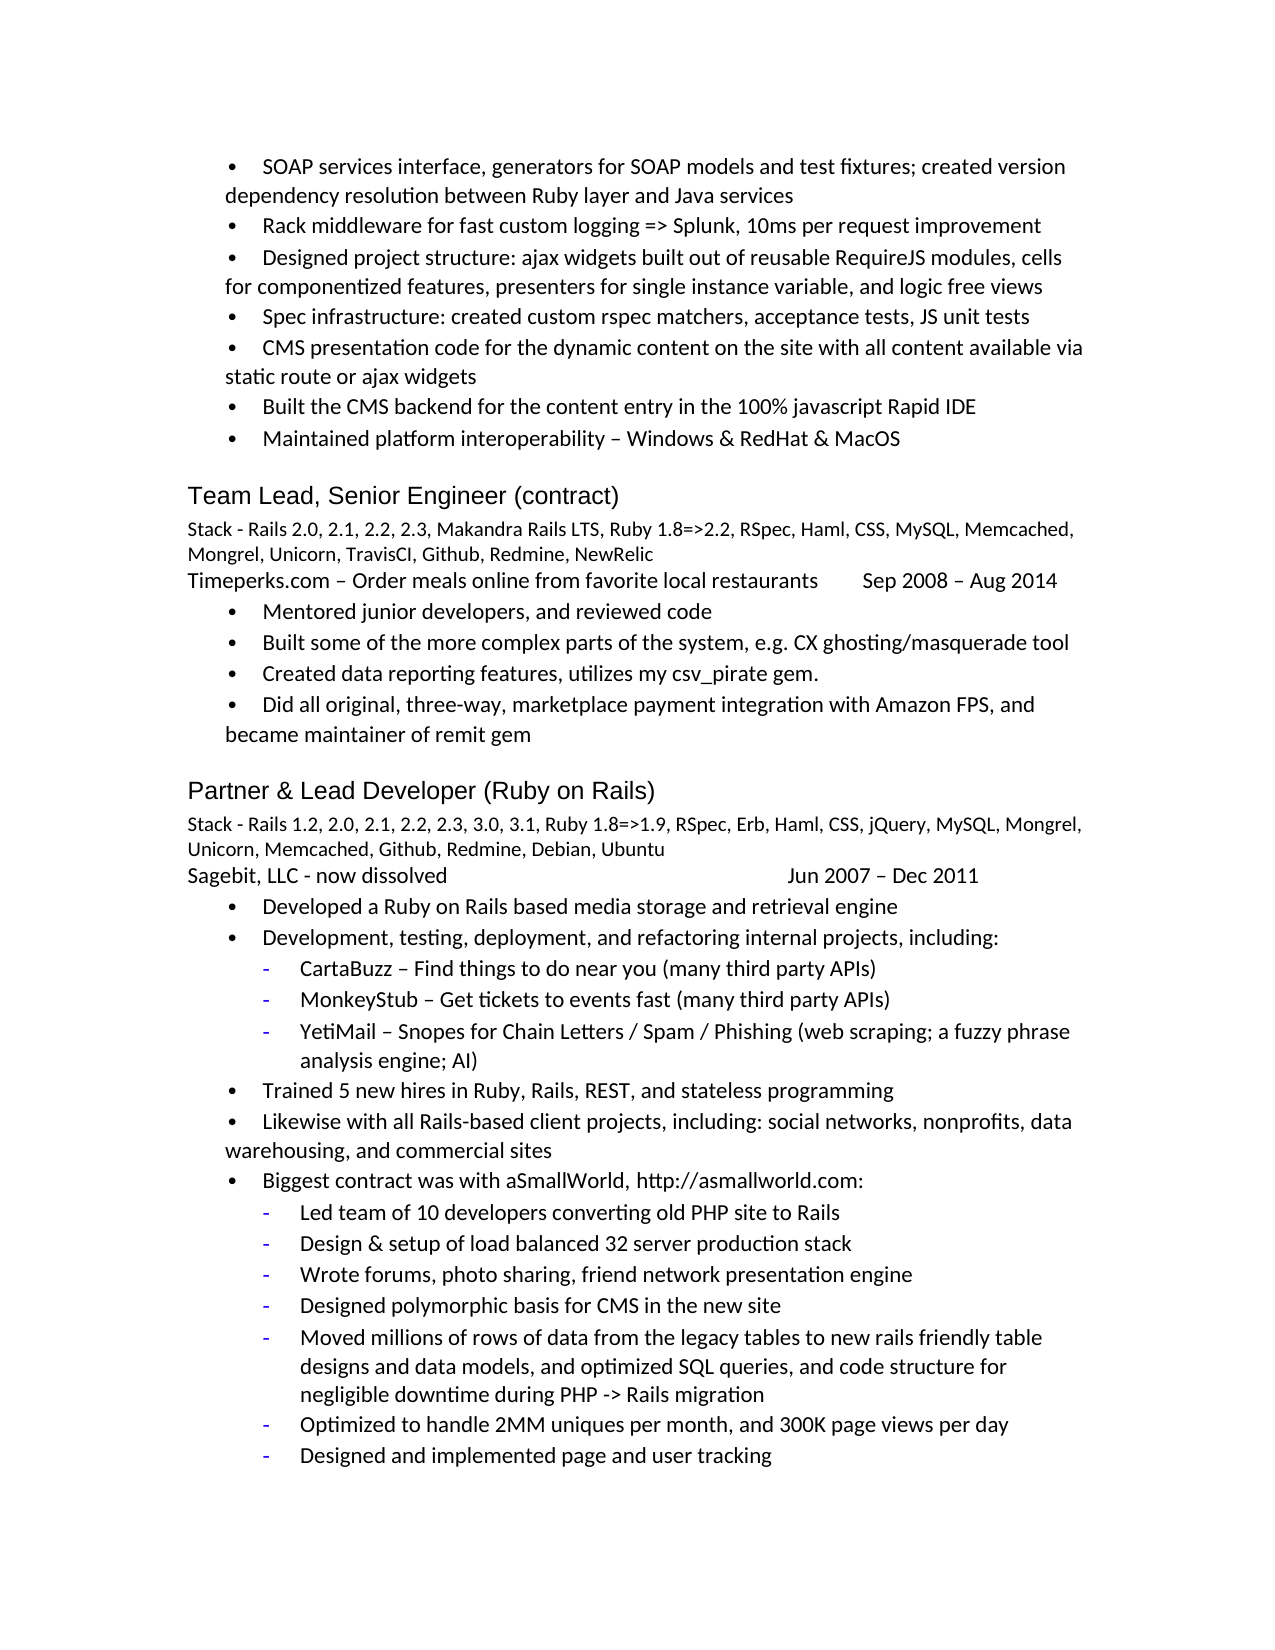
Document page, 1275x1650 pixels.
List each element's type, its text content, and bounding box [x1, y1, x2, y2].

list CMS presentation code for the dynamic content on the site with all content available via static route or ajax widgets [225, 331, 1087, 390]
list Moved millions of rows of data from the legacy tables to new rails friendly table designs and data models, and optimized SQL queries, and code structure for negligible downtime during PHP -> Rails migration [262, 1321, 1087, 1408]
list CartaBuzz – Find things to do near you (many third party APIs) [262, 952, 1087, 983]
list Mentored junior developers, and reviewed code [225, 595, 1087, 626]
text Timeperks.com – Order meals online from favorite local restaurants Sep 2008 – Aug 2014 [187, 567, 1087, 595]
list YetiMail – Snopes for Chain Letters / Spam / Phishing (web scraping; a fuzzy phrase analysis engine; AI) [262, 1014, 1087, 1074]
text Stack - Rails 1.2, 2.0, 2.1, 2.2, 2.3, 3.0, 3.1, Ruby 1.8=>1.9, RSpec, Erb, Haml, CSS, jQuery, MySQL, Mongrel, Unicorn, Memcached, Github, Redmine, Debian, Ubuntu [187, 811, 1087, 862]
list Developed a Ruby on Rails based media storage and retrieval engine [225, 889, 1087, 921]
list Trained 5 new hires in Ruby, Rails, REST, and stateless programming [225, 1074, 1087, 1105]
list SOAP services interface, generators for SOAP models and test fixtures; created version dependency resolution between Ruby layer and Java services [225, 150, 1087, 209]
list Designed project structure: ajax widgets built out of reusable RequireJS modules, cells for componentized features, presenters for single instance variable, and logic free views [225, 241, 1087, 300]
list Design & setup of load balanced 32 server production stack [262, 1227, 1087, 1258]
list Development, testing, deployment, and refactoring internal projects, including: [225, 921, 1087, 952]
list Designed polymorphic basis for CMS in the new site [262, 1289, 1087, 1321]
list Created data reporting features, utilizes my csv_pirate gem. [225, 657, 1087, 688]
subtitle Team Lead, Senior Engineer (contract) [187, 481, 1087, 509]
list Optimized to handle 2MM uniques per month, and 300K page views per day [262, 1408, 1087, 1439]
list Spec infrastructure: created custom rspec matchers, acceptance tests, JS unit tests [225, 300, 1087, 331]
list Maintained platform interoperability – Windows & RedHat & MacOS [225, 422, 1087, 453]
list Built the CMS backend for the content entry in the 100% javascript Rapid IDE [225, 390, 1087, 422]
list Built some of the more complex parts of the system, e.g. CX ghosting/masquerade tool [225, 626, 1087, 657]
subtitle Partner & Lead Developer (Ruby on Rails) [187, 776, 1087, 804]
list Did all original, three-way, marketplace payment integration with Amazon FPS, and became maintainer of remit gem [225, 688, 1087, 748]
text Stack - Rails 2.0, 2.1, 2.2, 2.3, Makandra Rails LTS, Ruby 1.8=>2.2, RSpec, Haml, CSS, MySQL, Memcached, Mongrel, Unicorn, TravisCI, Github, Redmine, NewRelic [187, 516, 1087, 567]
list Wrote forums, photo sharing, friend network presentation engine [262, 1258, 1087, 1289]
list Designed and implemented page and user tracking [262, 1439, 1087, 1470]
list Biggest contract was with aSmallWorld, http://asmallworld.com: [225, 1164, 1087, 1196]
list Rack middleware for fast custom logging => Splunk, 10ms per request improvement [225, 209, 1087, 241]
text Sagebit, LLC - now dissolved Jun 2007 – Dec 2011 [187, 862, 1087, 889]
list Likewise with all Rails-based client projects, including: social networks, nonprofits, data warehousing, and commercial sites [225, 1105, 1087, 1164]
list Led team of 10 developers converting old PHP site to Rails [262, 1196, 1087, 1227]
list MonkeyStub – Get tickets to events fast (many third party APIs) [262, 983, 1087, 1014]
